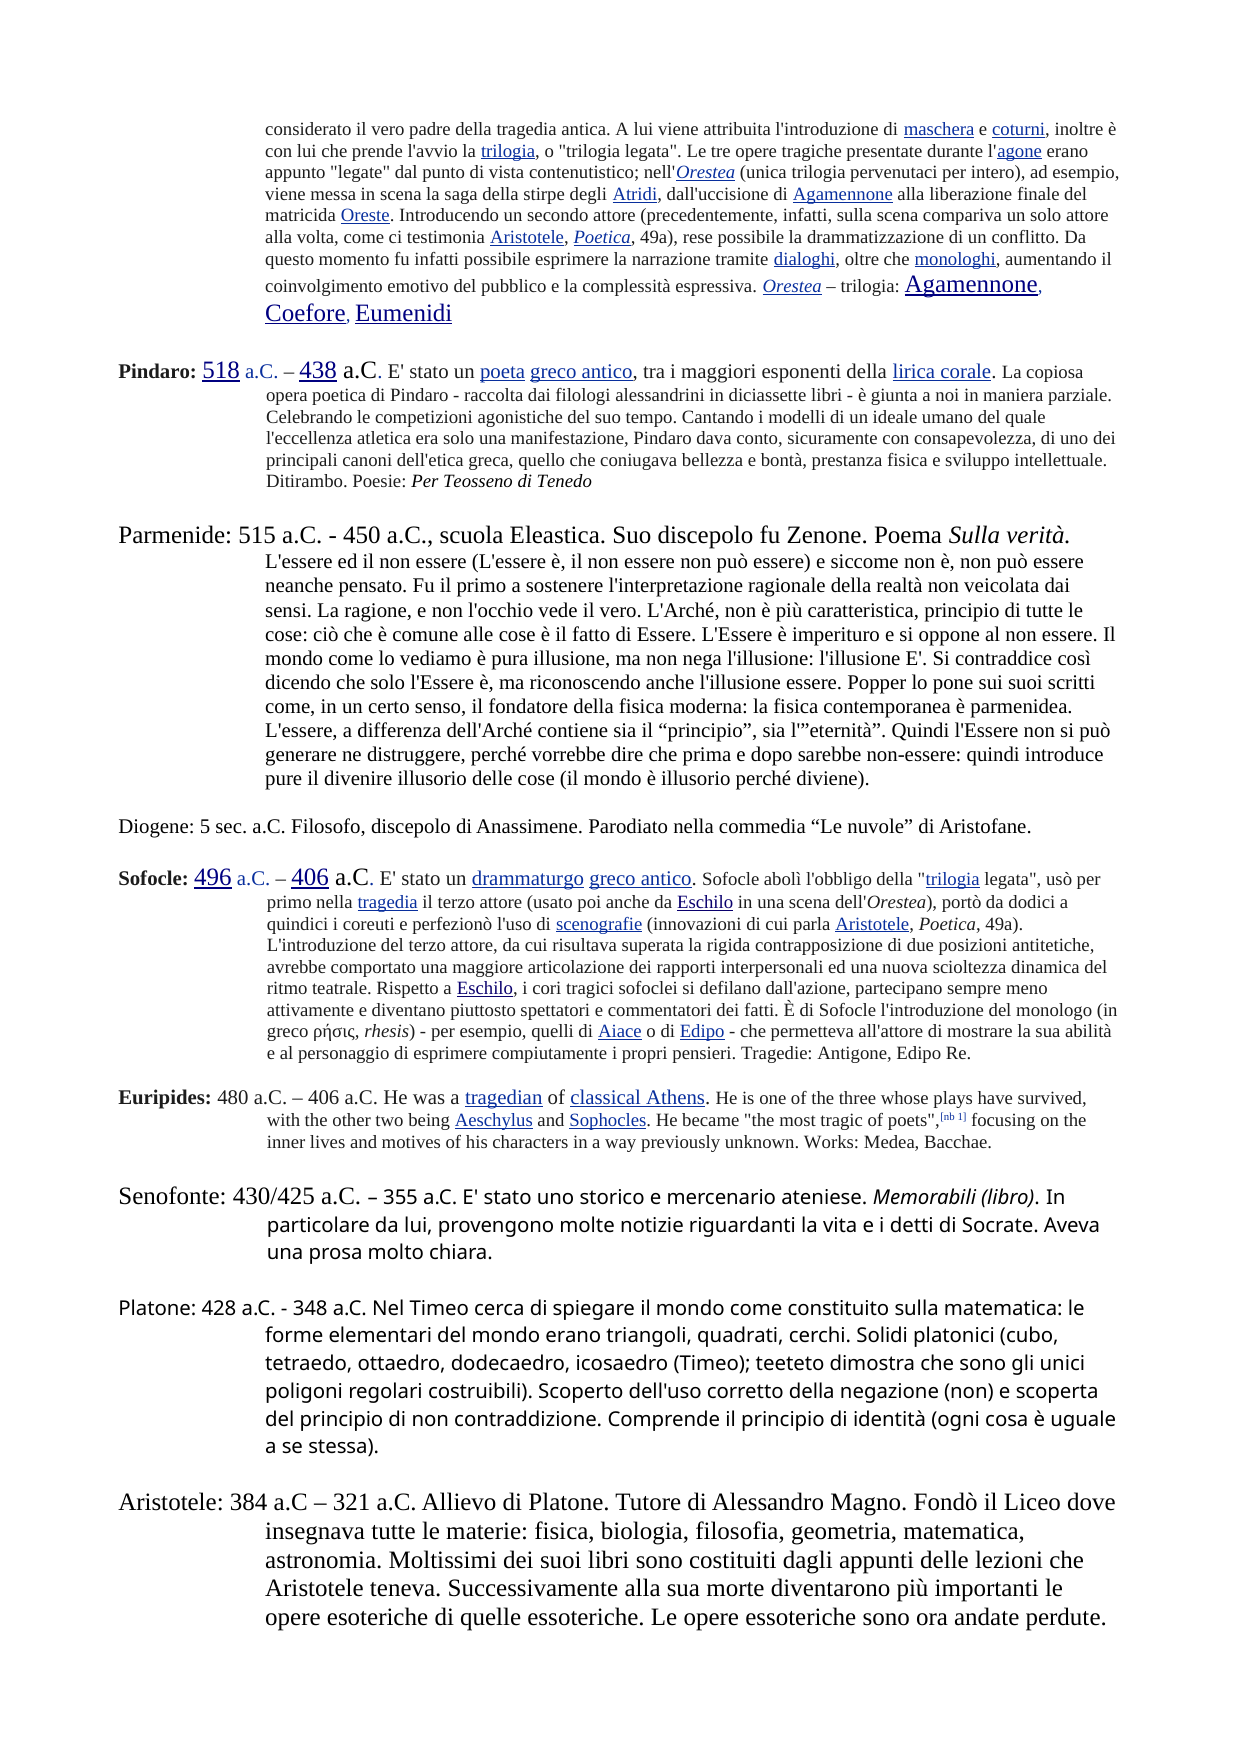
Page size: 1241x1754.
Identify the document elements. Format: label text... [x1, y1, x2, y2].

text Aristotele: 384 a.C – 321 a.C. Allievo di Platone. Tutore di Alessandro Magno. Fondò il Liceo dove insegnava tutte le materie: fisica, biologia, filosofia, geometria, matematica, astronomia. Moltissimi dei suoi libri sono costituiti dagli appunti delle lezioni che Aristotele teneva. Successivamente alla sua morte diventarono più importanti le opere esoteriche di quelle essoteriche. Le opere essoteriche sono ora andate perdute. [118, 1487, 1122, 1631]
text Sofocle: 496 a.C. – 406 a.C. E' stato un drammaturgo greco antico. Sofocle abolì l'obbligo della "trilogia legata", usò per primo nella tragedia il terzo attore (usato poi anche da Eschilo in una scena dell'Orestea), portò da dodici a quindici i coreuti e perfezionò l'uso di scenografie (innovazioni di cui parla Aristotele, Poetica, 49a). L'introduzione del terzo attore, da cui risultava superata la rigida contrapposizione di due posizioni antitetiche, avrebbe comportato una maggiore articolazione dei rapporti interpersonali ed una nuova scioltezza dinamica del ritmo teatrale. Rispetto a Eschilo, i cori tragici sofoclei si defilano dall'azione, partecipano sempre meno attivamente e diventano piuttosto spettatori e commentatori dei fatti. È di Sofocle l'introduzione del monologo (in greco ρήσις, rhesis) - per esempio, quelli di Aiace o di Edipo - che permetteva all'attore di mostrare la sua abilità e al personaggio di esprimere compiutamente i propri pensieri. Tragedie: Antigone, Edipo Re. [118, 862, 1122, 1063]
text Platone: 428 a.C. - 348 a.C. Nel Timeo cerca di spiegare il mondo come constituito sulla matematica: le forme elementari del mondo erano triangoli, quadrati, cerchi. Solidi platonici (cubo, tetraedo, ottaedro, dodecaedro, icosaedro (Timeo); teeteto dimostra che sono gli unici poligoni regolari costruibili). Scoperto dell'uso corretto della negazione (non) e scoperta del principio di non contraddizione. Comprende il principio di identità (ogni cosa è uguale a se stessa). [118, 1293, 1122, 1459]
text Pindaro: 518 a.C. – 438 a.C. E' stato un poeta greco antico, tra i maggiori esponenti della lirica corale. La copiosa opera poetica di Pindaro - raccolta dai filologi alessandrini in diciassette libri - è giunta a noi in maniera parziale. Celebrando le competizioni agonistiche del suo tempo. Cantando i modelli di un ideale umano del quale l'eccellenza atletica era solo una manifestazione, Pindaro dava conto, sicuramente con consapevolezza, di uno dei principali canoni dell'etica greca, quello che coniugava bellezza e bontà, prestanza fisica e sviluppo intellettuale. Ditirambo. Poesie: Per Teosseno di Tenedo [118, 355, 1122, 492]
text Parmenide: 515 a.C. - 450 a.C., scuola Eleastica. Suo discepolo fu Zenone. Poema Sulla verità. L'essere ed il non essere (L'essere è, il non essere non può essere) e siccome non è, non può essere neanche pensato. Fu il primo a sostenere l'interpretazione ragionale della realtà non veicolata dai sensi. La ragione, e non l'occhio vede il vero. L'Arché, non è più caratteristica, principio di tutte le cose: ciò che è comune alle cose è il fatto di Essere. L'Essere è imperituro e si oppone al non essere. Il mondo come lo vediamo è pura illusione, ma non nega l'illusione: l'illusione E'. Si contraddice così dicendo che solo l'Essere è, ma riconoscendo anche l'illusione essere. Popper lo pone sui suoi scritti come, in un certo senso, il fondatore della fisica moderna: la fisica contemporanea è parmenidea. L'essere, a differenza dell'Arché contiene sia il “principio”, sia l'”eternità”. Quindi l'Essere non si può generare ne distruggere, perché vorrebbe dire che prima e dopo sarebbe non-essere: quindi introduce pure il divenire illusorio delle cose (il mondo è illusorio perché diviene). [118, 521, 1122, 790]
text Euripides: 480 a.C. – 406 a.C. He was a tragedian of classical Athens. He is one of the three whose plays have survived, with the other two being Aeschylus and Sophocles. He became "the most tragic of poets",[nb 1] focusing on the inner lives and motives of his characters in a way previously unknown. Works: Medea, Bacchae. [118, 1085, 1122, 1152]
text Senofonte: 430/425 a.C. – 355 a.C. E' stato uno storico e mercenario ateniese. Memorabili (libro). In particolare da lui, provengono molte notizie riguardanti la vita e i detti di Socrate. Aveva una prosa molto chiara. [118, 1181, 1122, 1266]
text Diogene: 5 sec. a.C. Filosofo, discepolo di Anassimene. Parodiato nella commedia “Le nuvole” di Aristofane. [118, 814, 1122, 838]
text considerato il vero padre della tragedia antica. A lui viene attribuita l'introduzione di maschera e coturni, inoltre è con lui che prende l'avvio la trilogia, o "trilogia legata". Le tre opere tragiche presentate durante l'agone erano appunto "legate" dal punto di vista contenutistico; nell'Orestea (unica trilogia pervenutaci per intero), ad esempio, viene messa in scena la saga della stirpe degli Atridi, dall'uccisione di Agamennone alla liberazione finale del matricida Oreste. Introducendo un secondo attore (precedentemente, infatti, sulla scena compariva un solo attore alla volta, come ci testimonia Aristotele, Poetica, 49a), rese possibile la drammatizzazione di un conflitto. Da questo momento fu infatti possibile esprimere la narrazione tramite dialoghi, oltre che monologhi, aumentando il coinvolgimento emotivo del pubblico e la complessità espressiva. Orestea – trilogia: Agamennone, Coefore, Eumenidi [118, 118, 1122, 327]
